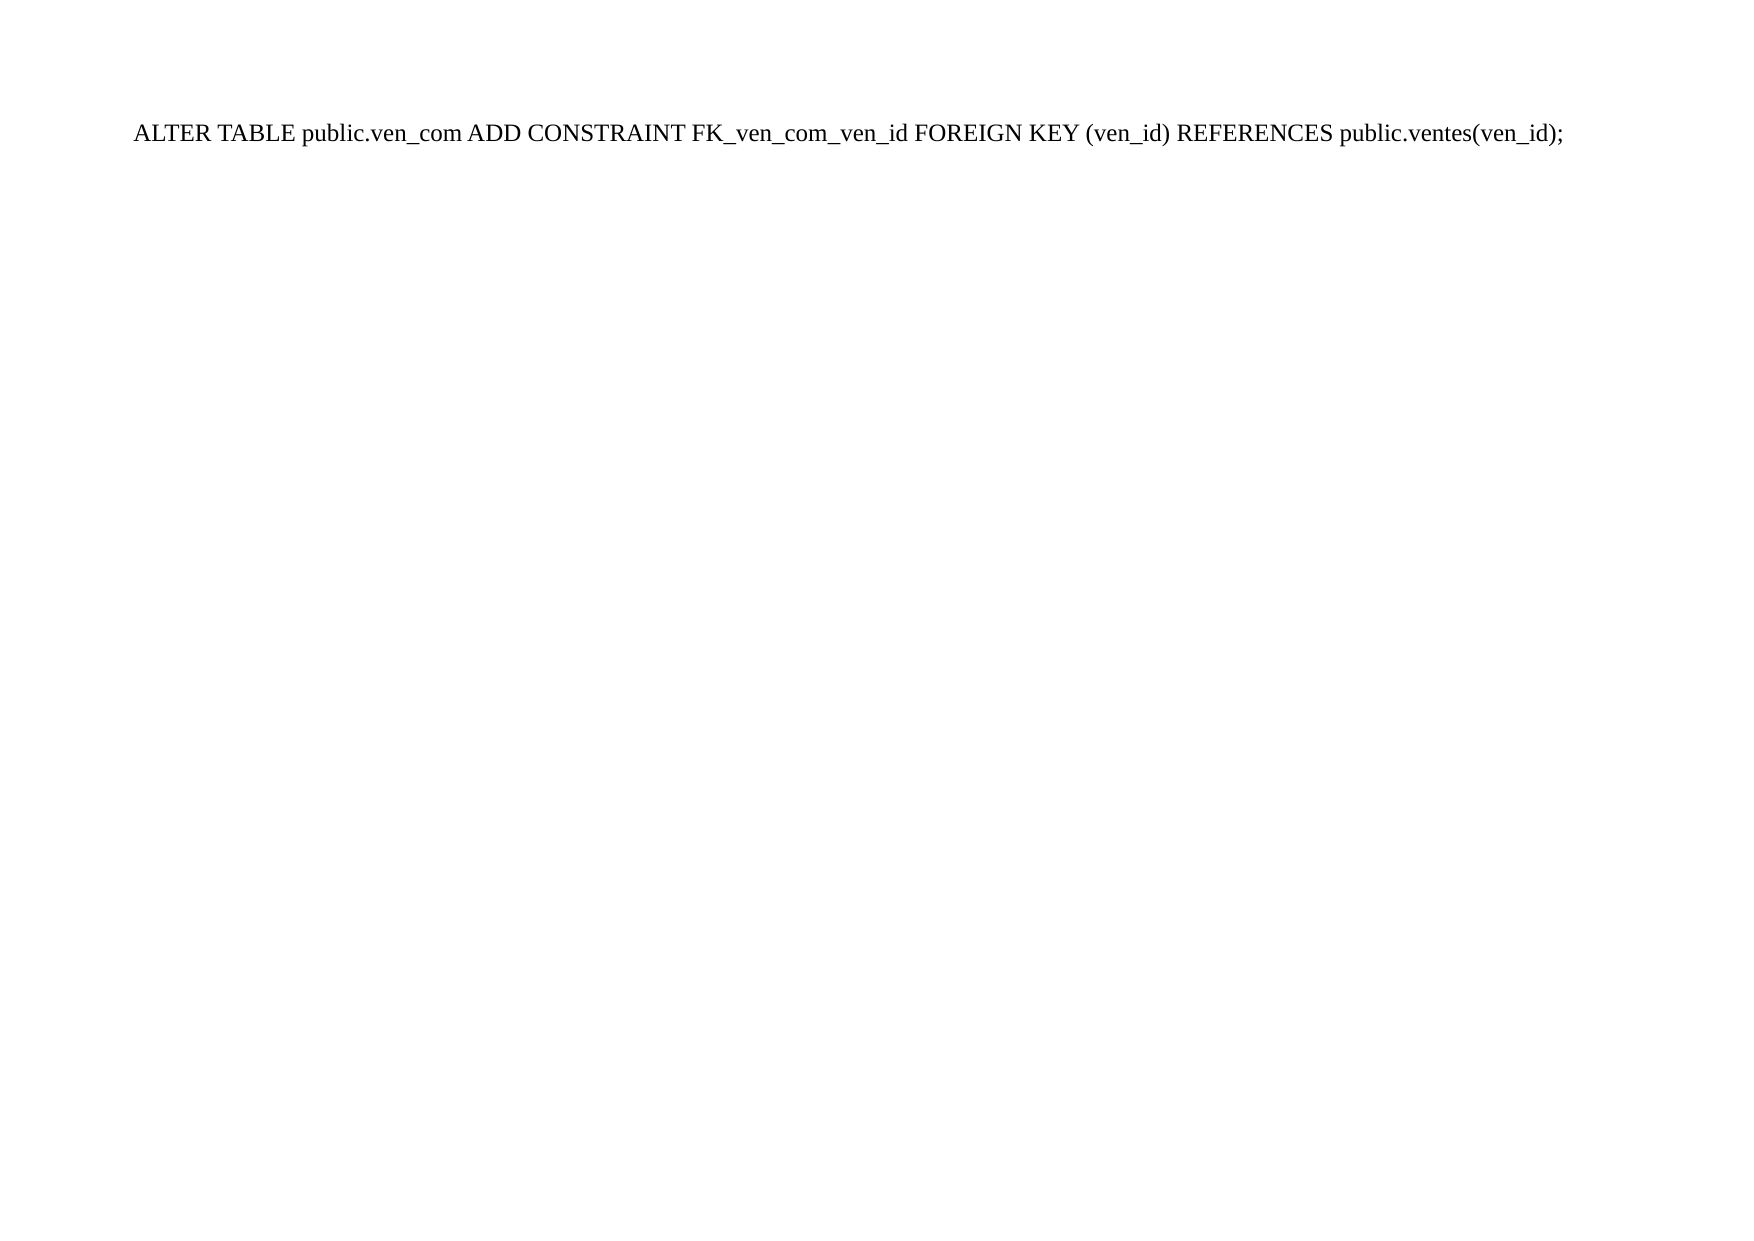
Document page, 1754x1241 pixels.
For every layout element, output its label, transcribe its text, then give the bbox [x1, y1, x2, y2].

text ALTER TABLE public.ven_com ADD CONSTRAINT FK_ven_com_ven_id FOREIGN KEY (ven_id) REFERENCES public.ventes(ven_id); [133, 118, 1635, 147]
